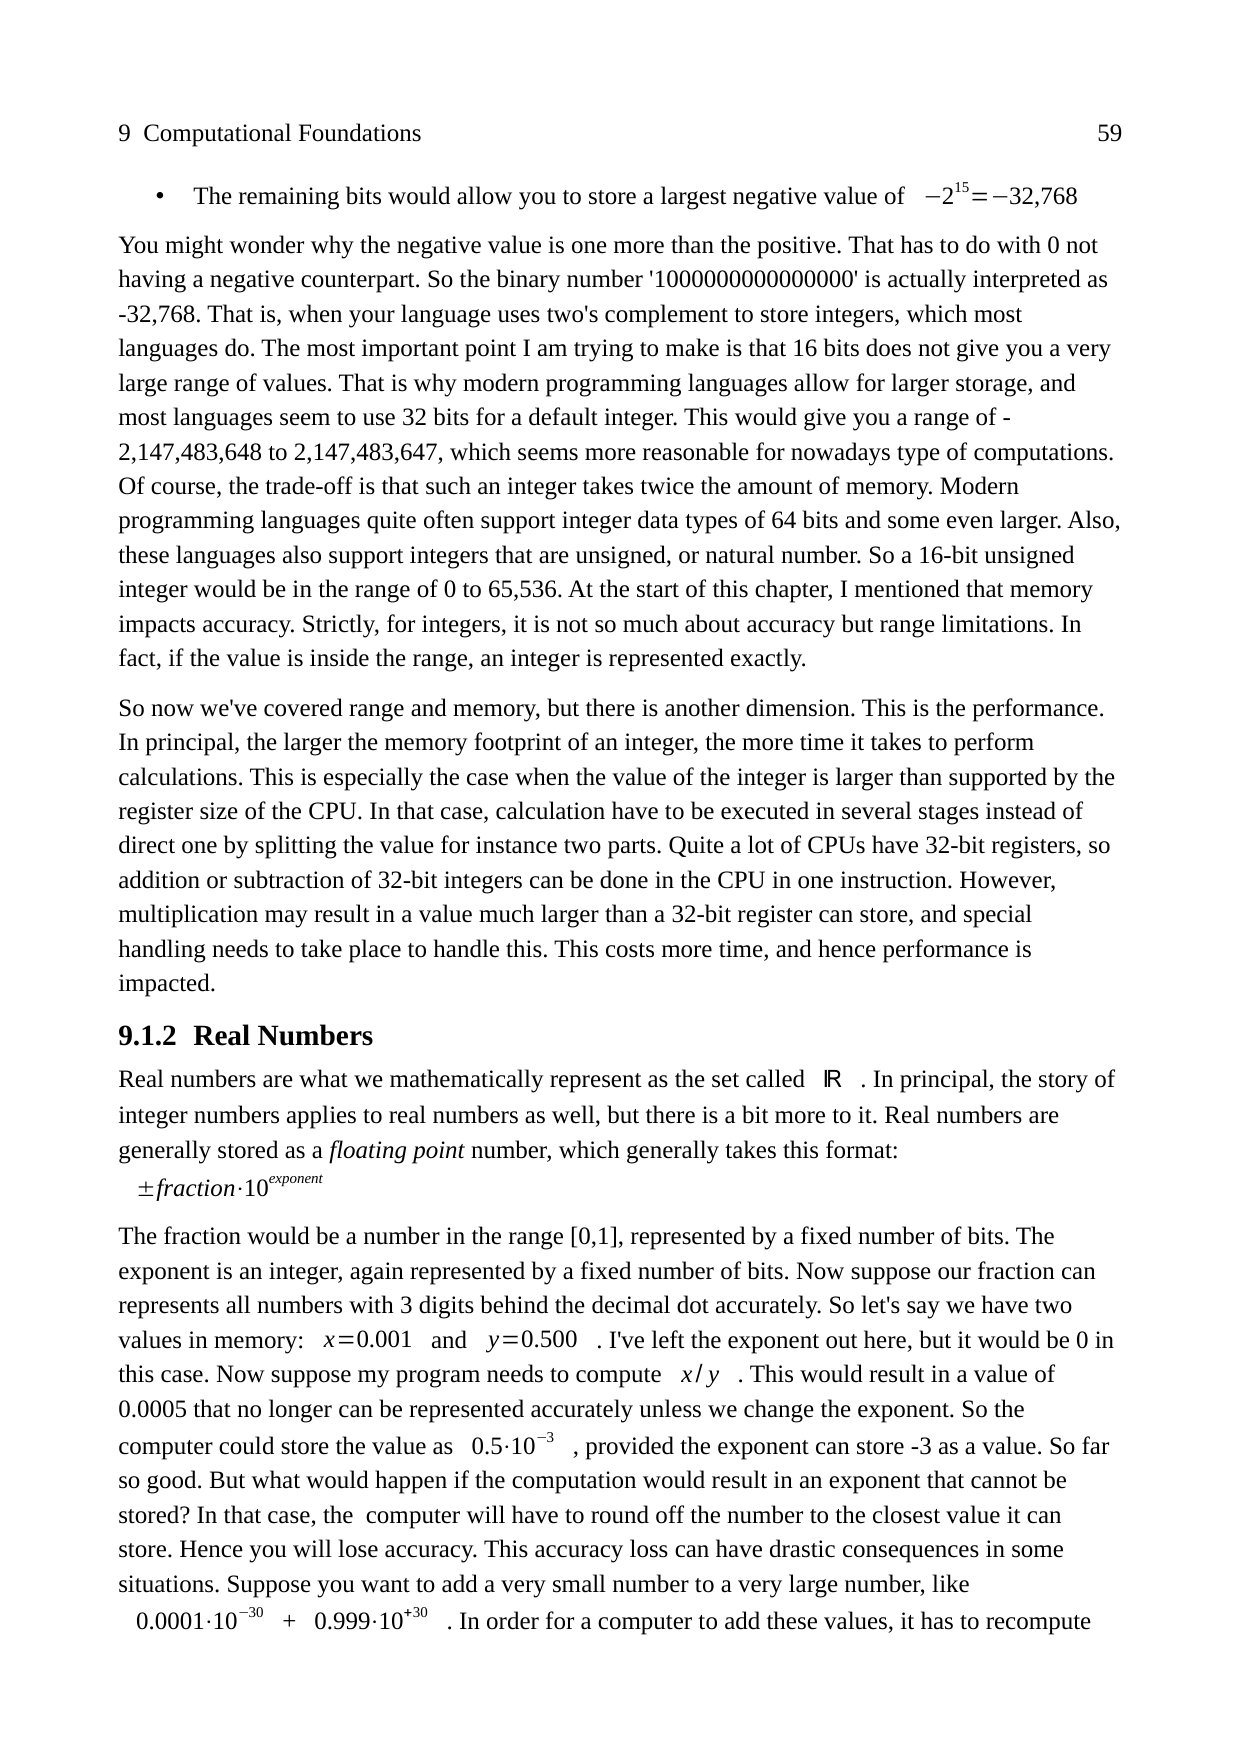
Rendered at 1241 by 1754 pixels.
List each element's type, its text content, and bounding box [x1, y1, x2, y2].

subtitle Real Numbers [118, 1017, 1122, 1051]
text You might wonder why the negative value is one more than the positive. That has to do with 0 not having a negative counterpart. So the binary number '1000000000000000' is actually interpreted as -32,768. That is, when your language uses two's complement to store integers, which most languages do. The most important point I am trying to make is that 16 bits does not give you a very large range of values. That is why modern programming languages allow for larger storage, and most languages seem to use 32 bits for a default integer. This would give you a range of -2,147,483,648 to 2,147,483,647, which seems more reasonable for nowadays type of computations. Of course, the trade-off is that such an integer takes twice the amount of memory. Modern programming languages quite often support integer data types of 64 bits and some even larger. Also, these languages also support integers that are unsigned, or natural number. So a 16-bit unsigned integer would be in the range of 0 to 65,536. At the start of this chapter, I mentioned that memory impacts accuracy. Strictly, for integers, it is not so much about accuracy but range limitations. In fact, if the value is inside the range, an integer is represented exactly. [118, 230, 1122, 672]
text Real numbers are what we mathematically represent as the set called. In principal, the story of integer numbers applies to real numbers as well, but there is a bit more to it. Real numbers are generally stored as a floating point number, which generally takes this format: [118, 1064, 1122, 1201]
text The fraction would be a number in the range [0,1], represented by a fixed number of bits. The exponent is an integer, again represented by a fixed number of bits. Now suppose our fraction can represents all numbers with 3 digits behind the decimal dot accurately. So let's say we have two values in memory:and. I've left the exponent out here, but it would be 0 in this case. Now suppose my program needs to compute. This would result in a value of 0.0005 that no longer can be represented accurately unless we change the exponent. So the computer could store the value as, provided the exponent can store -3 as a value. So far so good. But what would happen if the computation would result in an exponent that cannot be stored? In that case, the computer will have to round off the number to the closest value it can store. Hence you will lose accuracy. This accuracy loss can have drastic consequences in some situations. Suppose you want to add a very small number to a very large number, like+. In order for a computer to add these values, it has to recompute each value so they both have the same exponent. Then it has to add both fraction's. Usually, it recomputes the smallest number to a value with the same exponent as the largest. However, in this example, the fraction would become way to small and would result in a value being 0. So although we add two different values, the end result will be no different than the largest value of the two. So if you need to add a sequence of floating point values, it is wise to sort them from small to large first and then add them, smallest to largest. This will make the end value as accurate as possible. [118, 1221, 1122, 1634]
list The remaining bits would allow you to store a largest negative value of [156, 178, 1122, 209]
text So now we've covered range and memory, but there is another dimension. This is the performance. In principal, the larger the memory footprint of an integer, the more time it takes to perform calculations. This is especially the case when the value of the integer is larger than supported by the register size of the CPU. In that case, calculation have to be executed in several stages instead of direct one by splitting the value for instance two parts. Quite a lot of CPUs have 32-bit registers, so addition or subtraction of 32-bit integers can be done in the CPU in one instruction. However, multiplication may result in a value much larger than a 32-bit register can store, and special handling needs to take place to handle this. This costs more time, and hence performance is impacted. [118, 693, 1122, 997]
